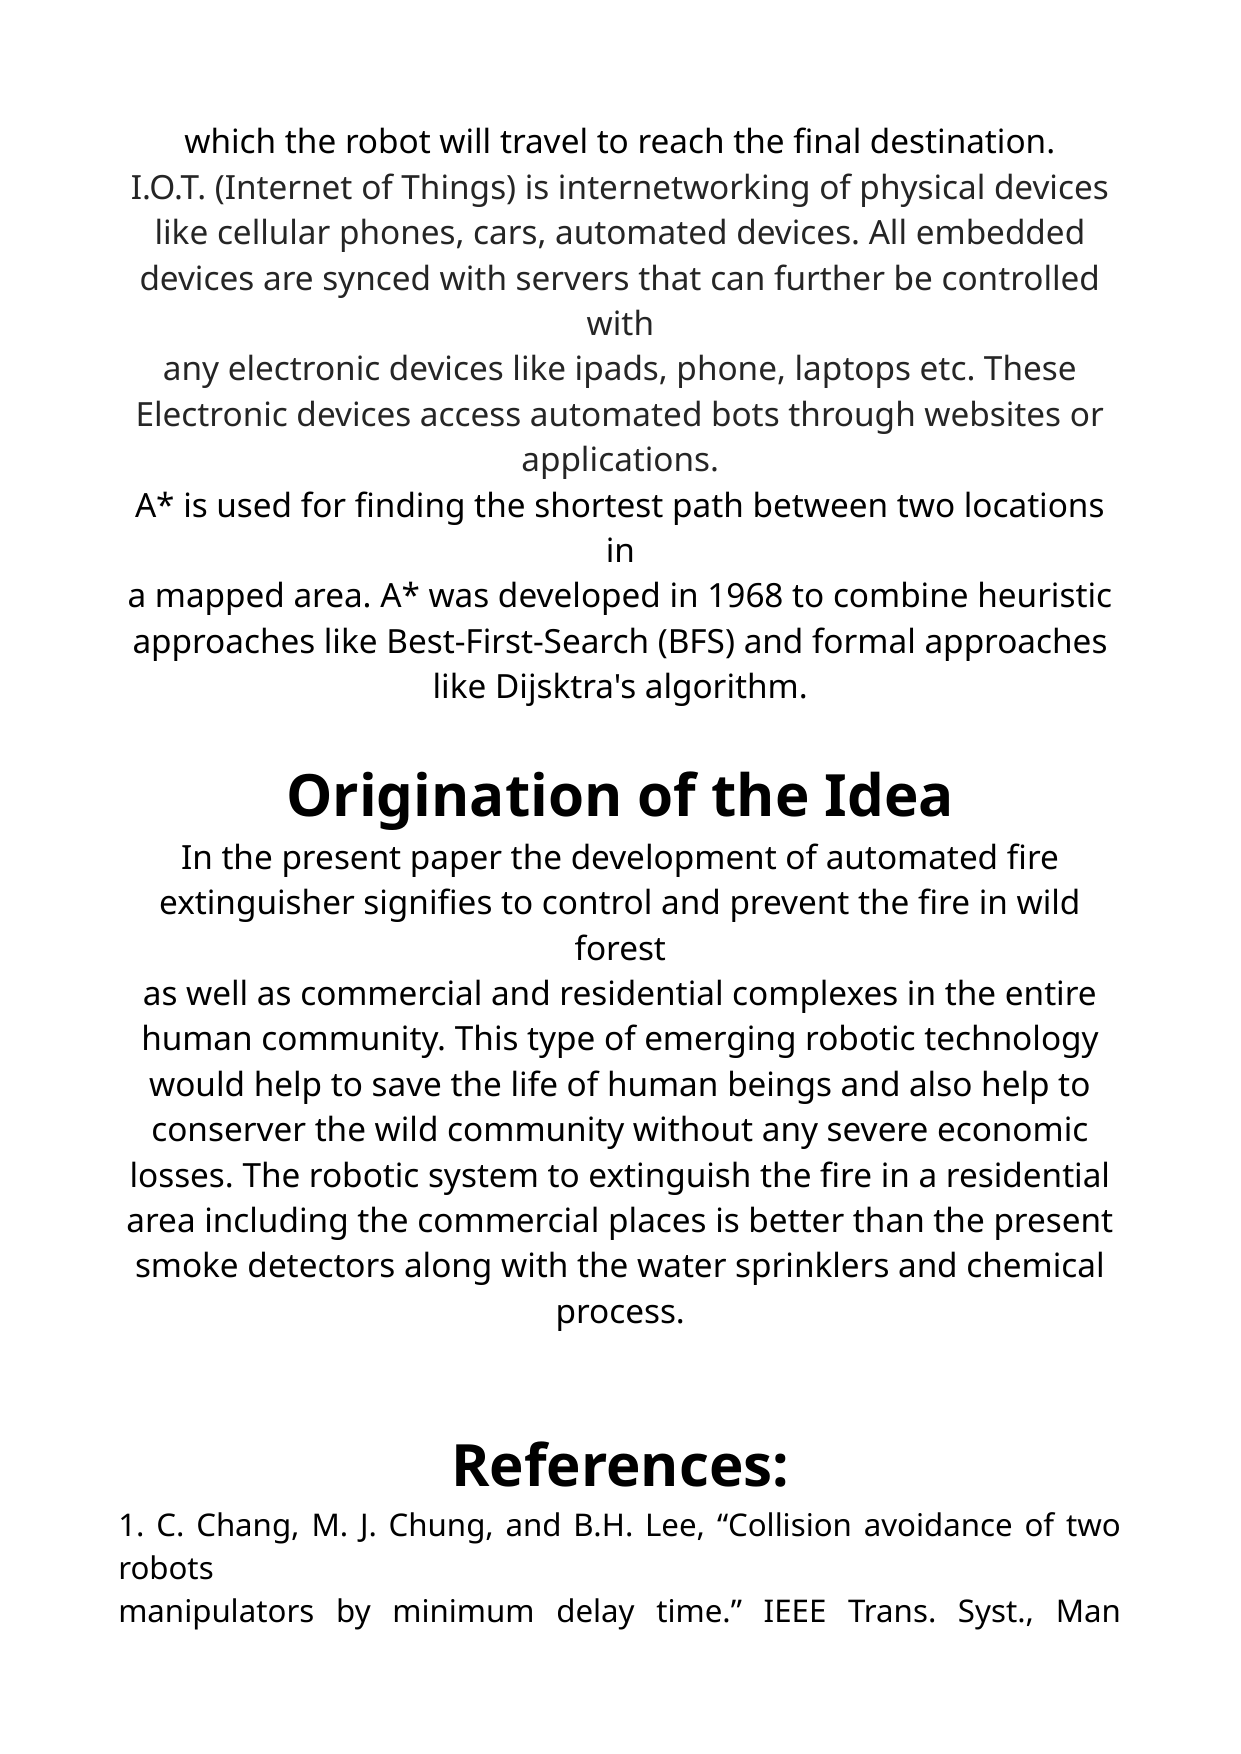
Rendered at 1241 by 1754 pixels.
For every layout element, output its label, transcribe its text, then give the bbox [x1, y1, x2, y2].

text like cellular phones, cars, automated devices. All embedded [118, 209, 1122, 254]
text which the robot will travel to reach the final destination. [118, 118, 1122, 163]
text like Dijsktra's algorithm. [118, 663, 1122, 708]
text a mapped area. A* was developed in 1968 to combine heuristic [118, 572, 1122, 618]
text References: [118, 1424, 1122, 1503]
text conserver the wild community without any severe economic [118, 1106, 1122, 1151]
text devices are synced with servers that can further be controlled with [118, 254, 1122, 345]
text area including the commercial places is better than the present [118, 1197, 1122, 1242]
text A* is used for finding the shortest path between two locations in [118, 481, 1122, 572]
text In the present paper the development of automated fire [118, 833, 1122, 879]
text approaches like Best-First-Search (BFS) and formal approaches [118, 618, 1122, 663]
text human community. This type of emerging robotic technology [118, 1015, 1122, 1061]
text process. [118, 1288, 1122, 1333]
text losses. The robotic system to extinguish the fire in a residential [118, 1151, 1122, 1197]
text 1. C. Chang, M. J. Chung, and B.H. Lee, “Collision avoidance of two robots [118, 1503, 1122, 1588]
text applications. [118, 436, 1122, 481]
text would help to save the life of human beings and also help to [118, 1061, 1122, 1106]
text any electronic devices like ipads, phone, laptops etc. These [118, 345, 1122, 391]
text extinguisher signifies to control and prevent the fire in wild forest [118, 879, 1122, 970]
text smoke detectors along with the water sprinklers and chemical [118, 1242, 1122, 1288]
text Origination of the Idea [118, 754, 1122, 833]
text manipulators by minimum delay time.” IEEE Trans. Syst., Man [118, 1588, 1122, 1631]
text as well as commercial and residential complexes in the entire [118, 970, 1122, 1015]
text Electronic devices access automated bots through websites or [118, 391, 1122, 436]
text I.O.T. (Internet of Things) is internetworking of physical devices [118, 163, 1122, 209]
